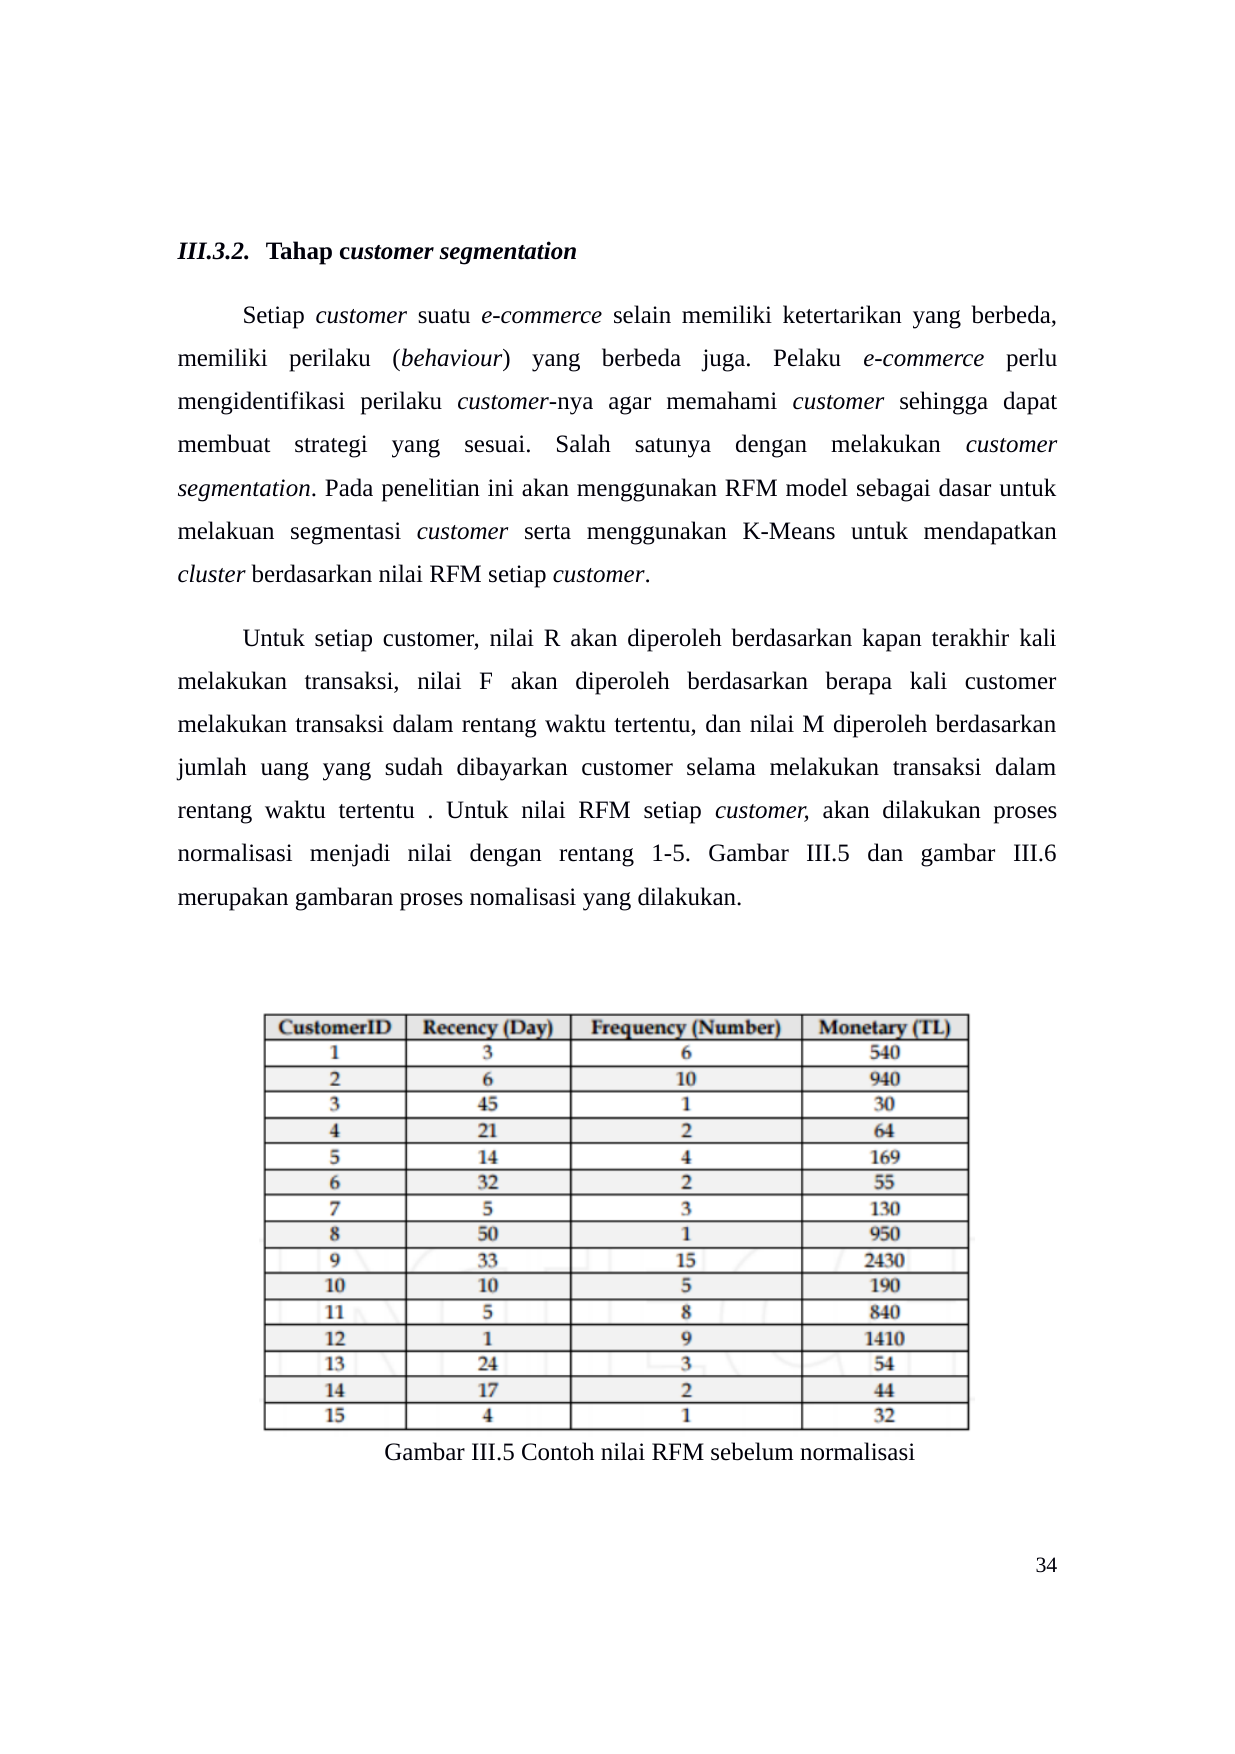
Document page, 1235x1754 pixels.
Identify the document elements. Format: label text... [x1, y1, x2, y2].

subtitle Tahap customer segmentation [177, 236, 1057, 265]
text Setiap customer suatu e-commerce selain memiliki ketertarikan yang berbeda, memiliki perilaku (behaviour) yang berbeda juga. Pelaku e-commerce perlu mengidentifikasi perilaku customer-nya agar memahami customer sehingga dapat membuat strategi yang sesuai. Salah satunya dengan melakukan customer segmentation. Pada penelitian ini akan menggunakan RFM model sebagai dasar untuk melakuan segmentasi customer serta menggunakan K-Means untuk mendapatkan cluster berdasarkan nilai RFM setiap customer. [177, 300, 1057, 588]
text Untuk setiap customer, nilai R akan diperoleh berdasarkan kapan terakhir kali melakukan transaksi, nilai F akan diperoleh berdasarkan berapa kali customer melakukan transaksi dalam rentang waktu tertentu, dan nilai M diperoleh berdasarkan jumlah uang yang sudah dibayarkan customer selama melakukan transaksi dalam rentang waktu tertentu . Untuk nilai RFM setiap customer, akan dilakukan proses normalisasi menjadi nilai dengan rentang 1-5. Gambar III.5 dan gambar III.6 merupakan gambaran proses nomalisasi yang dilakukan. [177, 623, 1057, 910]
text Gambar III.5 Contoh nilai RFM sebelum normalisasi [177, 1009, 1057, 1466]
picture [259, 1009, 976, 1437]
